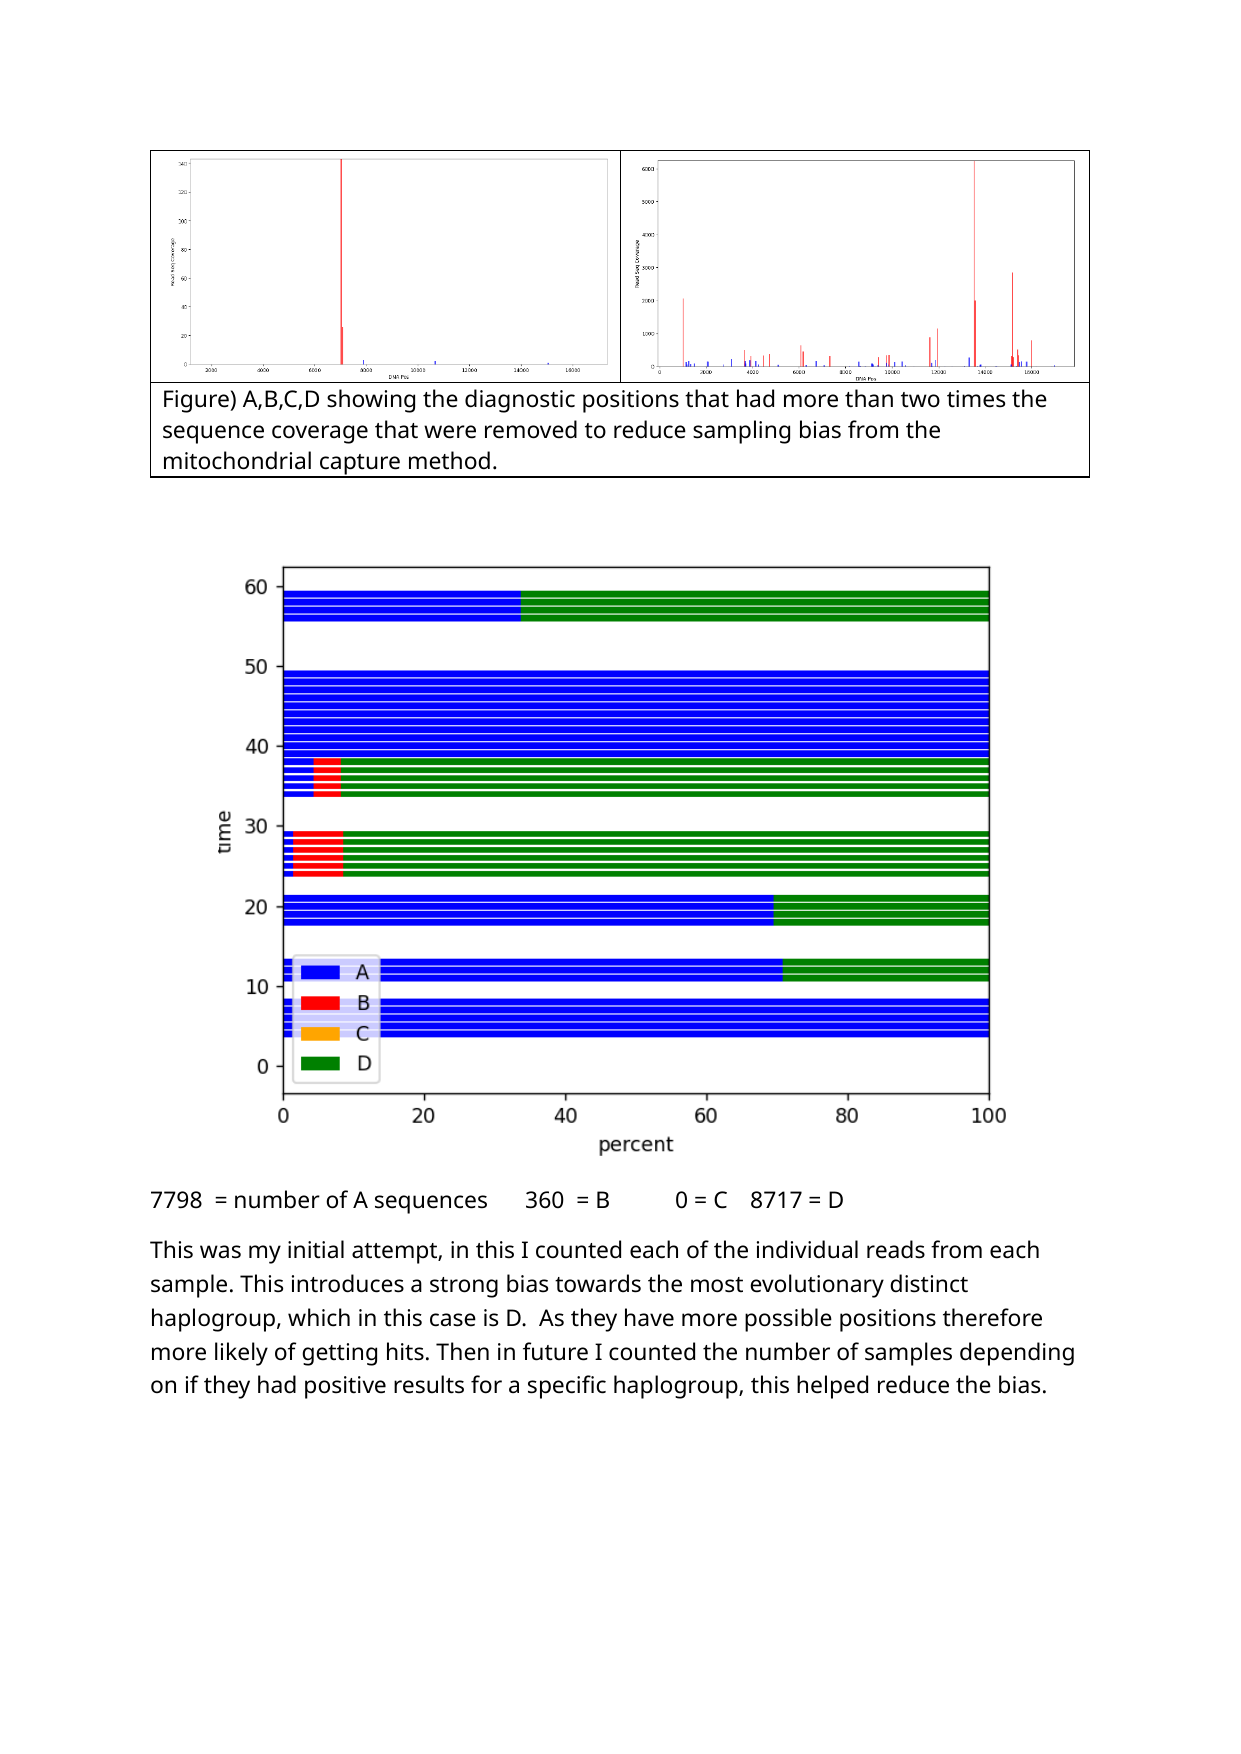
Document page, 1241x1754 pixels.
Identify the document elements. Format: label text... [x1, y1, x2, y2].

table_cell [151, 151, 161, 382]
picture [218, 527, 1023, 1165]
text This was my initial attempt, in this I counted each of the individual reads from each sample. This introduces a strong bias towards the most evolutionary distinct haplogroup, which in this case is D. As they have more possible positions therefore more likely of getting hits. Then in future I counted the number of samples depending on if they had positive results for a specific haplogroup, this helped reduce the bias. [150, 1234, 1090, 1401]
picture [161, 151, 613, 382]
table_cell [621, 151, 1089, 382]
table_cell [613, 151, 620, 382]
table_cell Figure) A,B,C,D showing the diagnostic positions that had more than two times the sequence coverage that were removed to reduce sampling bias from the mitochondrial capture method. [151, 383, 1089, 476]
text 7798 = number of A sequences 360 = B 0 = C 8717 = D [150, 1184, 1090, 1215]
picture [631, 151, 1084, 381]
